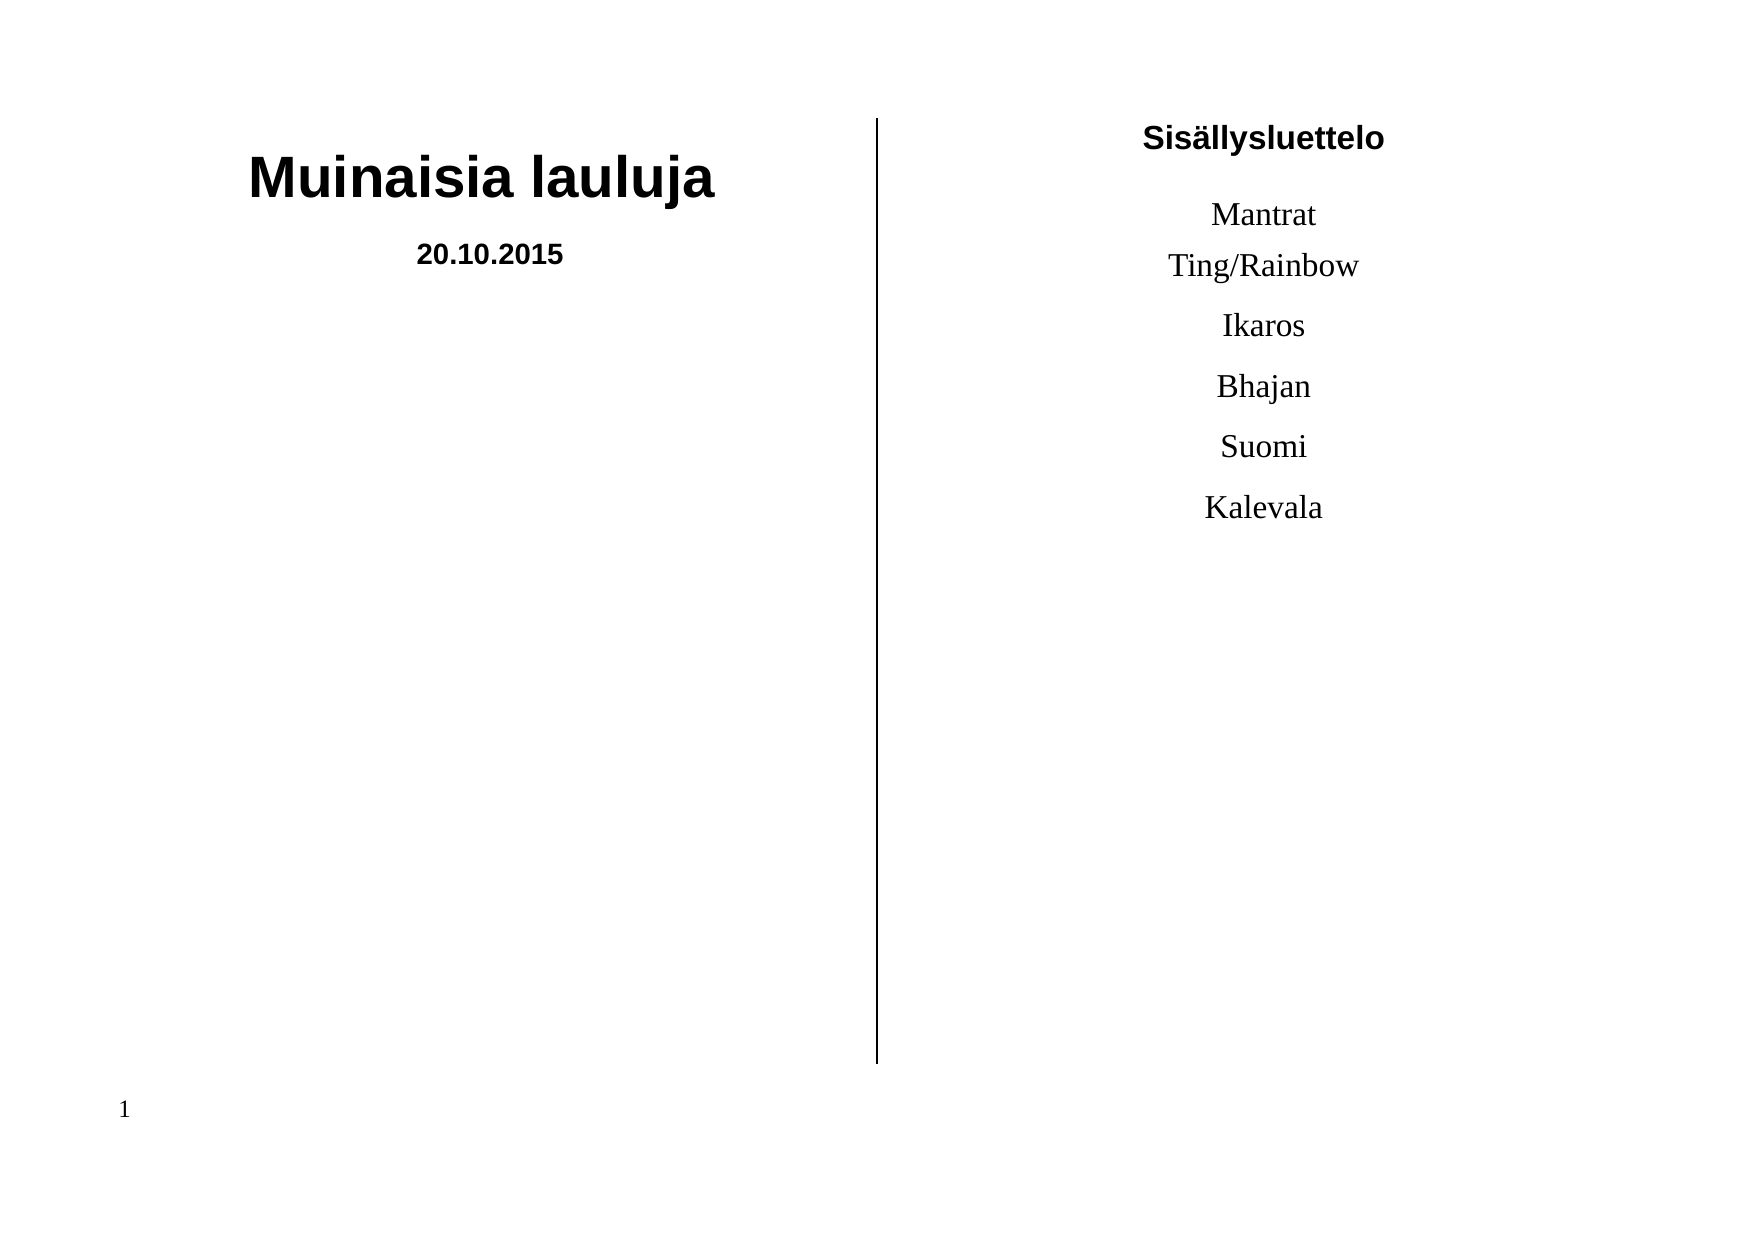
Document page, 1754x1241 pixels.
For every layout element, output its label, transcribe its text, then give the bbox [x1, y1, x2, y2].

text Suomi [892, 426, 1635, 465]
subtitle Mantrat [892, 194, 1635, 232]
text Bhajan [892, 366, 1635, 404]
text Ikaros [892, 305, 1635, 344]
title Muinaisia lauluja [118, 143, 862, 210]
subtitle Sisällysluettelo [892, 118, 1635, 157]
subtitle 20.10.2015 [118, 237, 862, 271]
text Ting/Rainbow [892, 245, 1635, 283]
text Kalevala [892, 487, 1635, 525]
